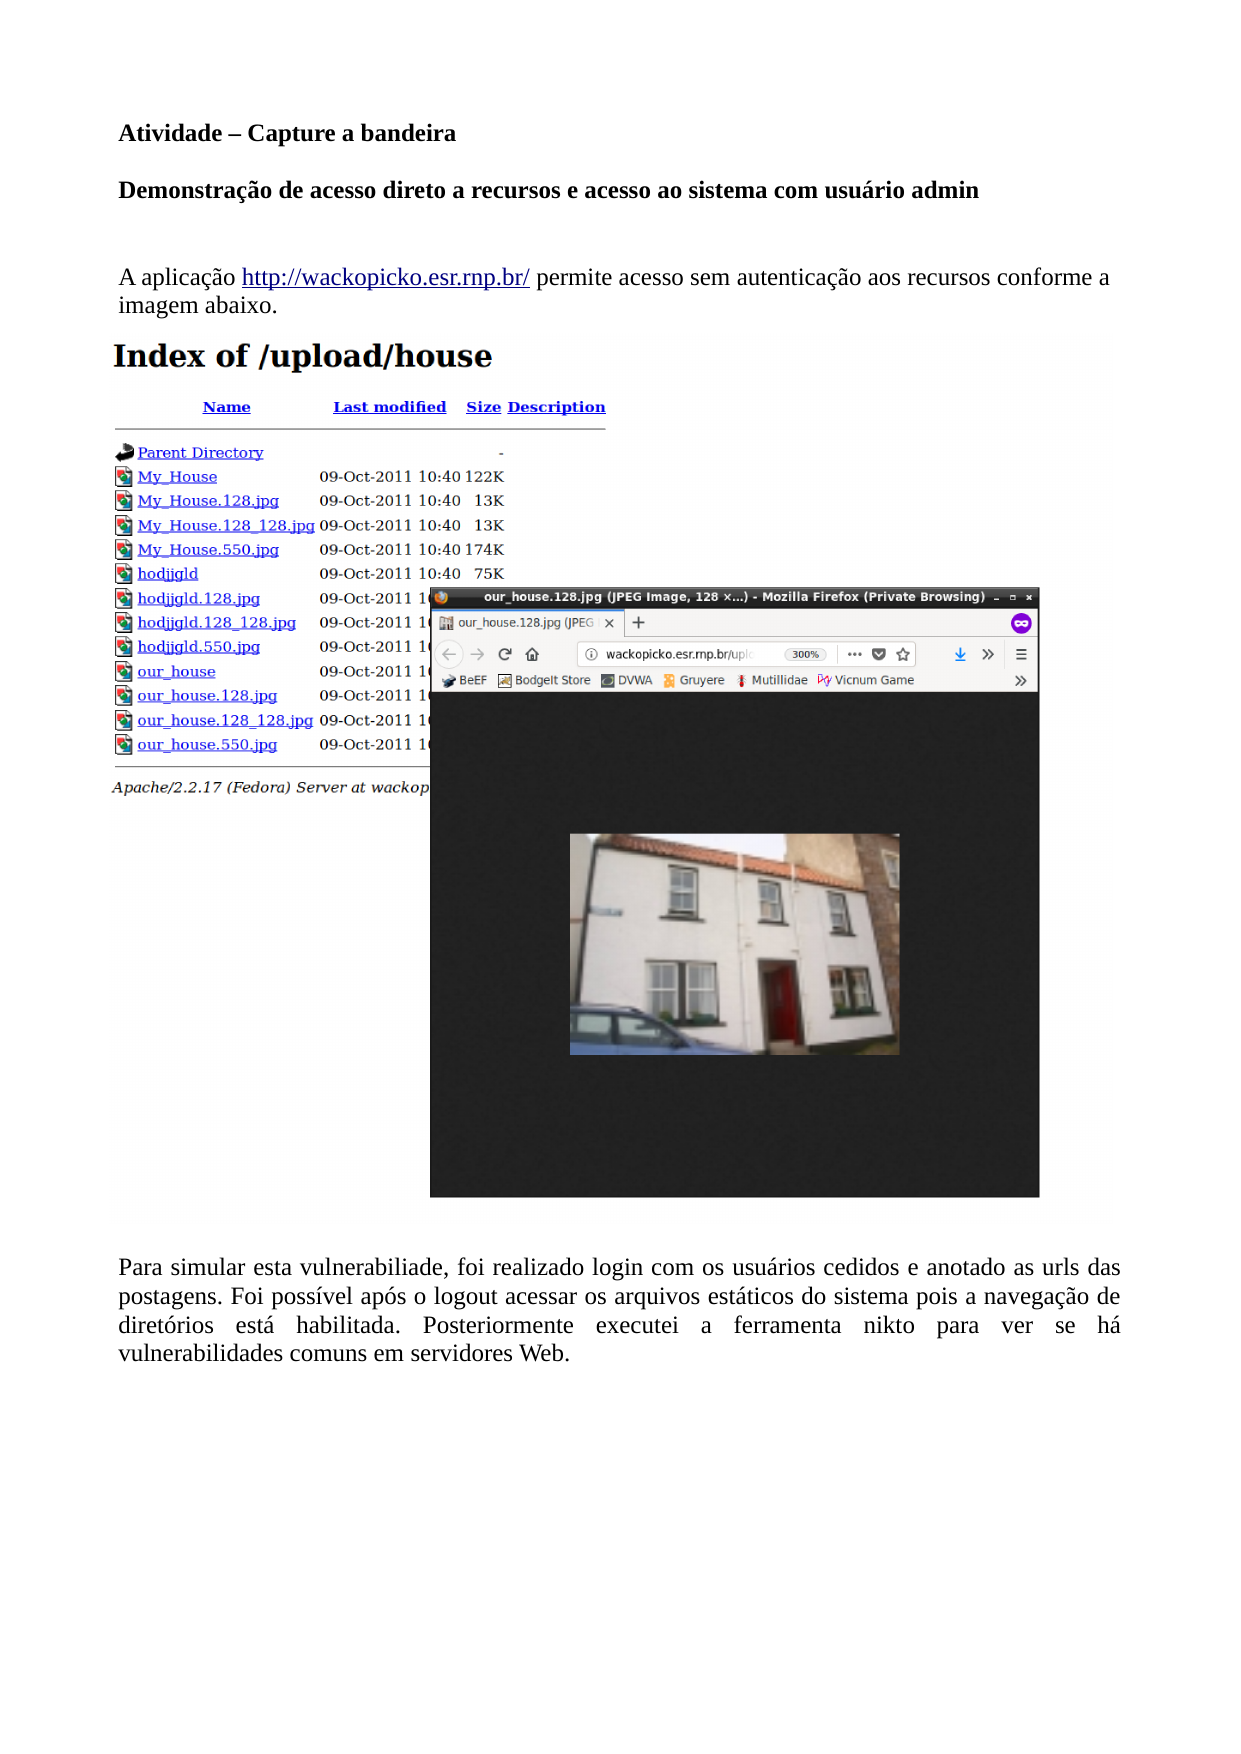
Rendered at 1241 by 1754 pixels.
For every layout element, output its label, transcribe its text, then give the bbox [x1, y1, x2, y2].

text Atividade – Capture a bandeira [118, 118, 1122, 147]
text Demonstração de acesso direto a recursos e acesso ao sistema com usuário admin [118, 176, 1122, 204]
picture [108, 333, 1113, 1224]
text Para simular esta vulnerabiliade, foi realizado login com os usuários cedidos e anotado as urls das postagens. Foi possível após o logout acessar os arquivos estáticos do sistema pois a navegação de diretórios está habilitada. Posteriormente executei a ferramenta nikto para ver se há vulnerabilidades comuns em servidores Web. [118, 1252, 1122, 1367]
text A aplicação http://wackopicko.esr.rnp.br/ permite acesso sem autenticação aos recursos conforme a imagem abaixo. [118, 262, 1122, 319]
